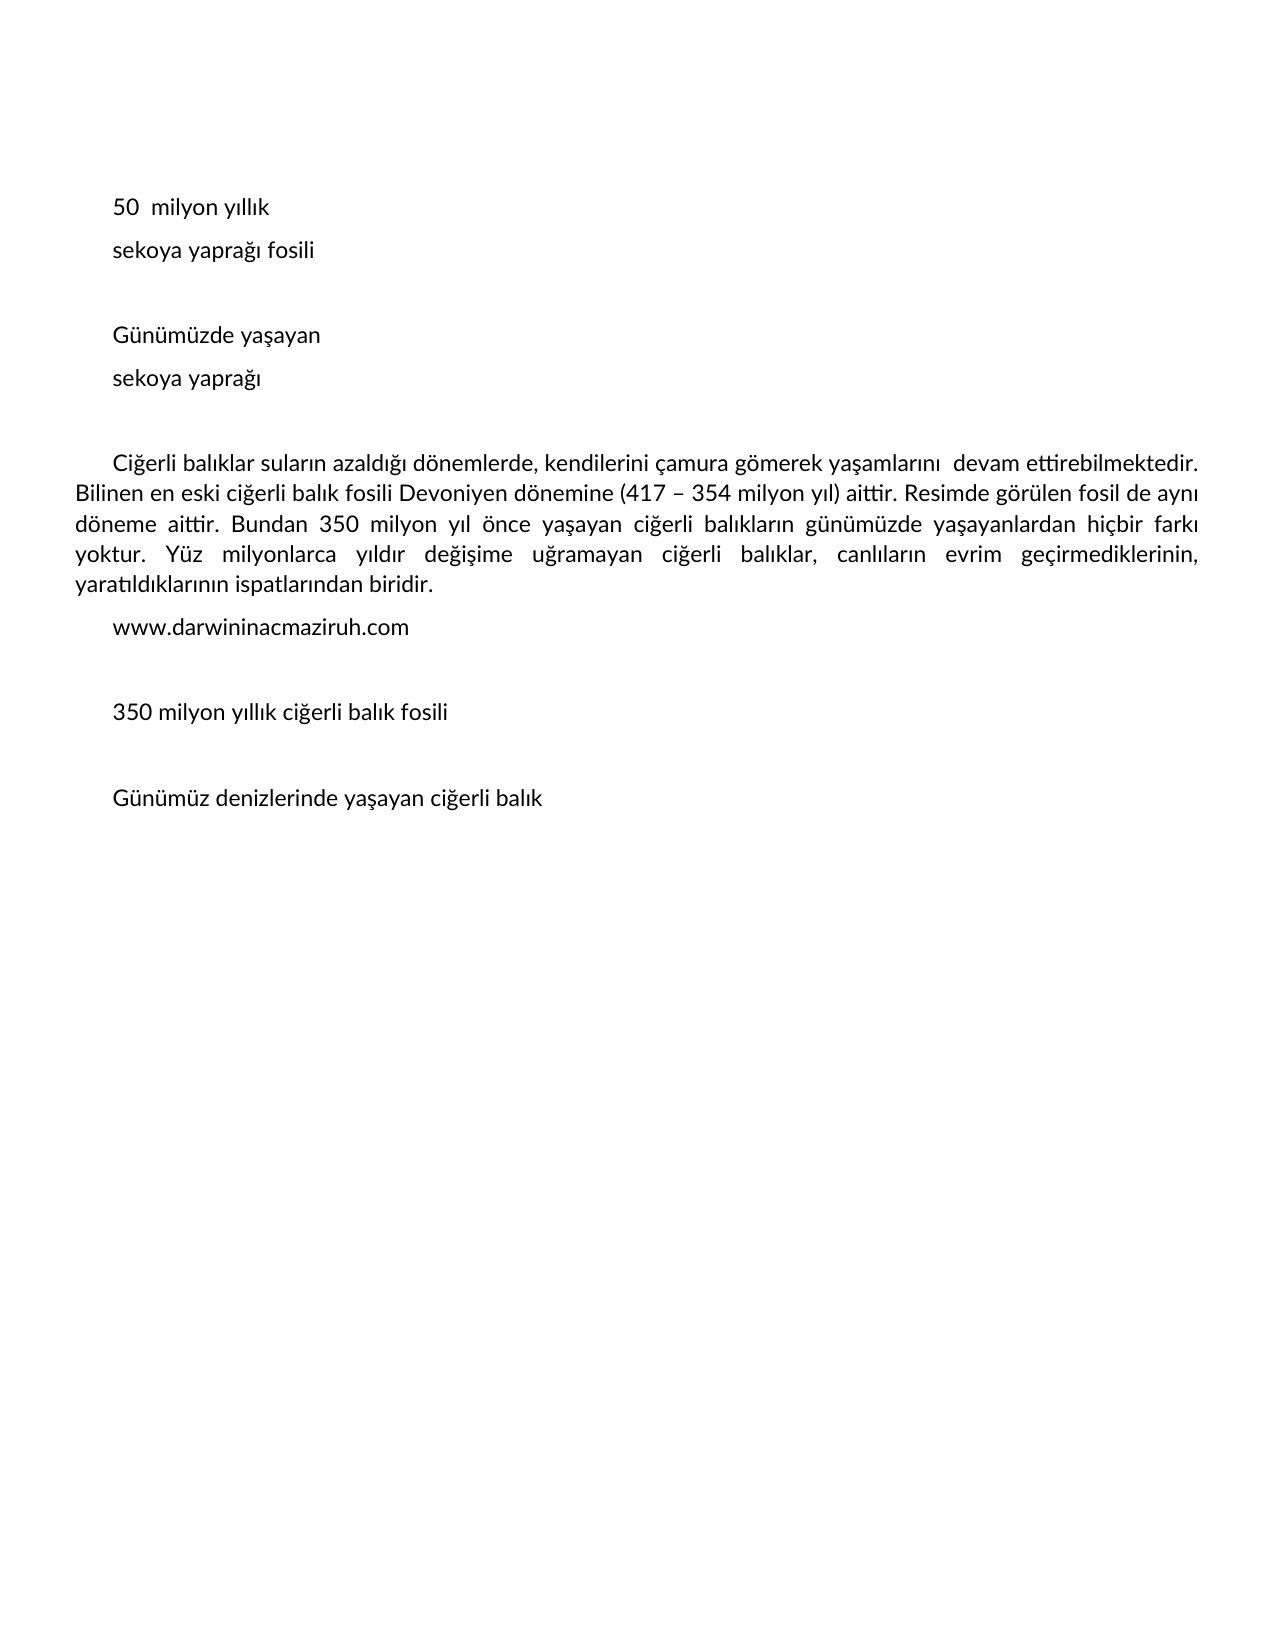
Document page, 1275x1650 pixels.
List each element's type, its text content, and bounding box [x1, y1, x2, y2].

text Ciğerli balıklar suların azaldığı dönemlerde, kendilerini çamura gömerek yaşamlarını devam ettirebilmektedir. Bilinen en eski ciğerli balık fosili Devoniyen dönemine (417 – 354 milyon yıl) aittir. Resimde görülen fosil de aynı döneme aittir. Bundan 350 milyon yıl önce yaşayan ciğerli balıkların günümüzde yaşayanlardan hiçbir farkı yoktur. Yüz milyonlarca yıldır değişime uğramayan ciğerli balıklar, canlıların evrim geçirmediklerinin, yaratıldıklarının ispatlarından biridir. [75, 449, 1200, 597]
text Günümüz denizlerinde yaşayan ciğerli balık [75, 783, 1200, 811]
text Günümüzde yaşayan [75, 321, 1200, 348]
text 50 milyon yıllık [75, 193, 1200, 220]
text 350 milyon yıllık ciğerli balık fosili [75, 698, 1200, 725]
text sekoya yaprağı [75, 363, 1200, 391]
text sekoya yaprağı fosili [75, 235, 1200, 263]
text www.darwininacmaziruh.com [75, 612, 1200, 640]
